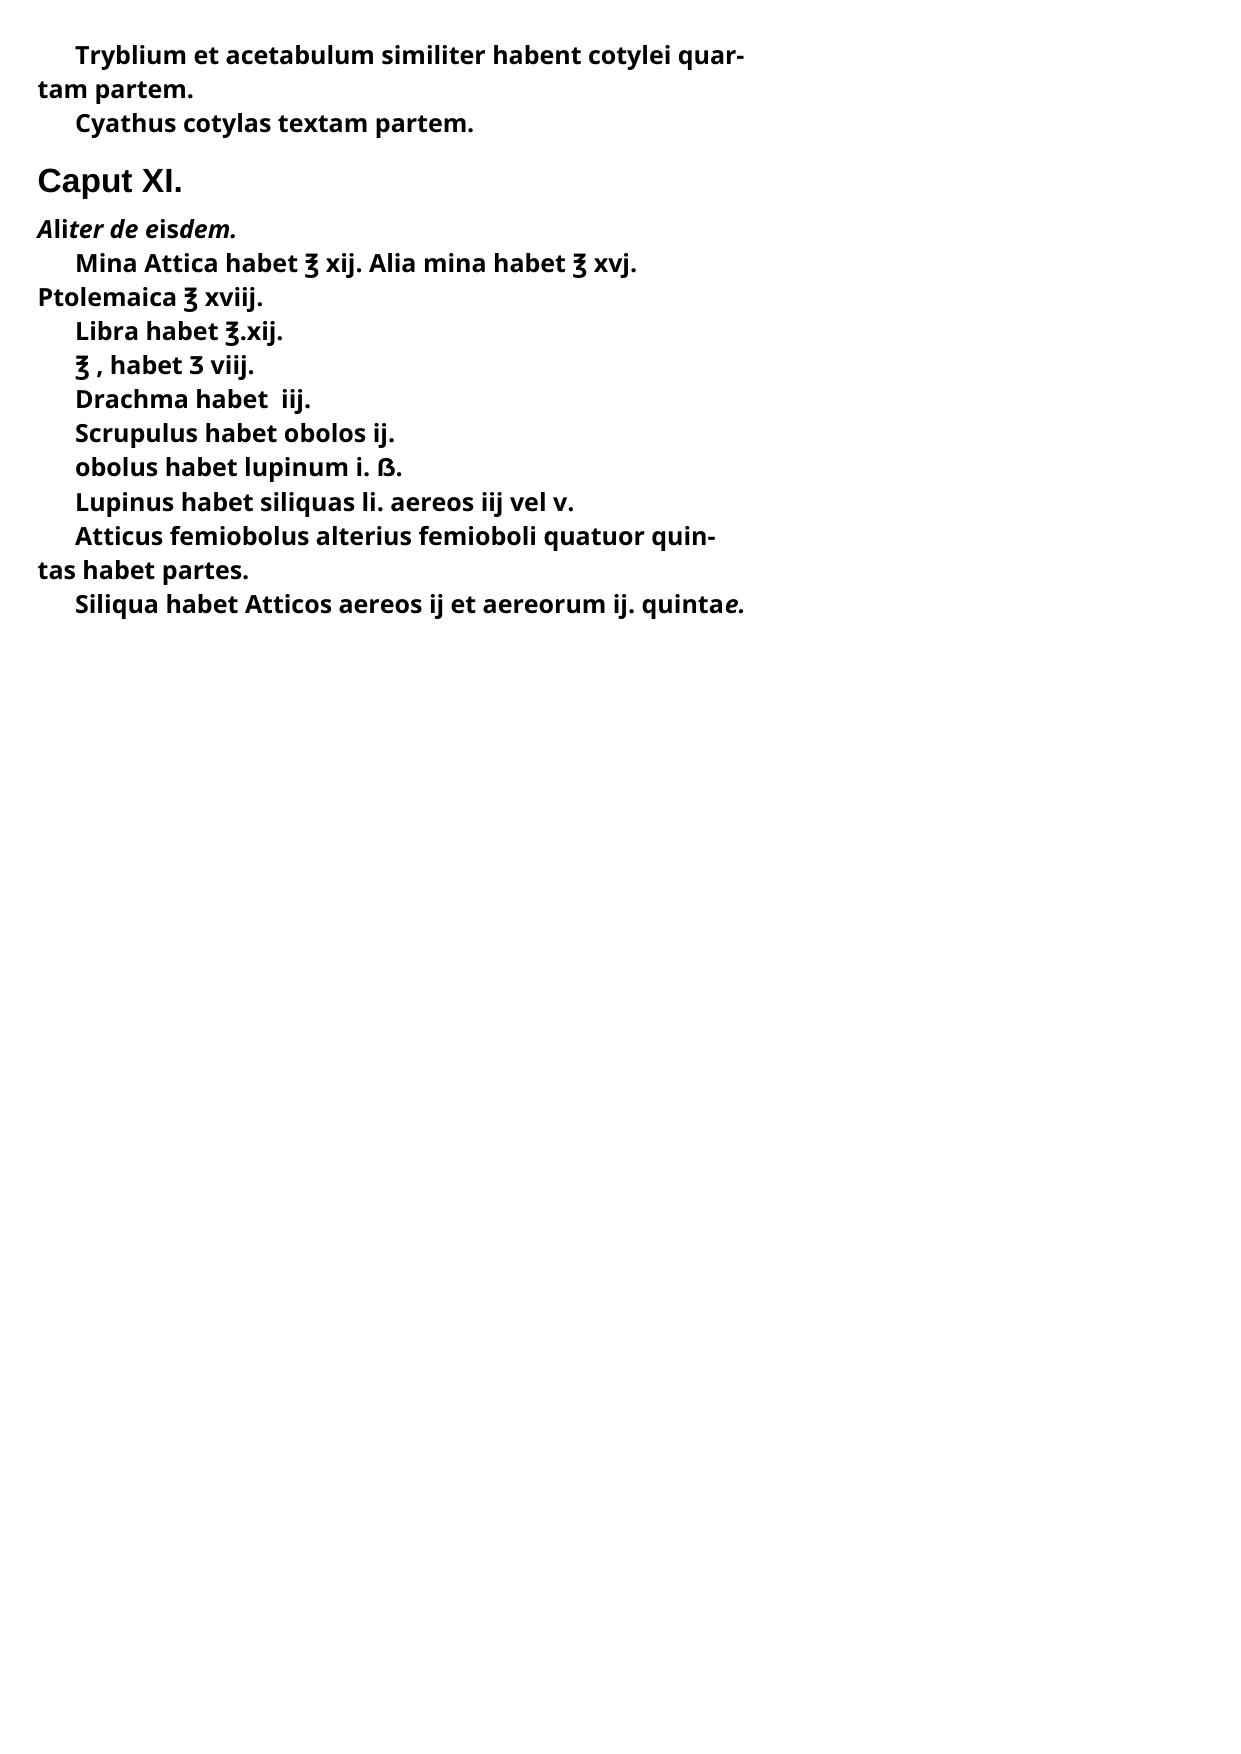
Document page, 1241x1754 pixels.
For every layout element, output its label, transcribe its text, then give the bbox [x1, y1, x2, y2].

text Tryblium et acetabulum similiter habent cotylei quar- tam partem. [37, 37, 1203, 106]
text Siliqua habet Atticos aereos ij et aereorum ij. quintae. [37, 586, 1203, 620]
text ℥ , habet Ʒ viij. [37, 348, 1203, 382]
text Aliter de eisdem. [37, 212, 1203, 246]
text Cyathus cotylas textam partem. [37, 106, 1203, 140]
text Drachma habet iij. [37, 382, 1203, 416]
subtitle Caput XI. [37, 161, 1203, 199]
text Atticus femiobolus alterius femioboli quatuor quin- tas habet partes. [37, 518, 1203, 586]
text Scrupulus habet obolos ij. [37, 416, 1203, 450]
text Libra habet ℥.xij. [37, 314, 1203, 348]
text obolus habet lupinum i. ẞ. [37, 450, 1203, 484]
text Lupinus habet siliquas li. aereos iij vel v. [37, 484, 1203, 518]
text Mina Attica habet ℥ xij. Alia mina habet ℥ xvj. Ptolemaica ℥ xviij. [37, 246, 1203, 314]
